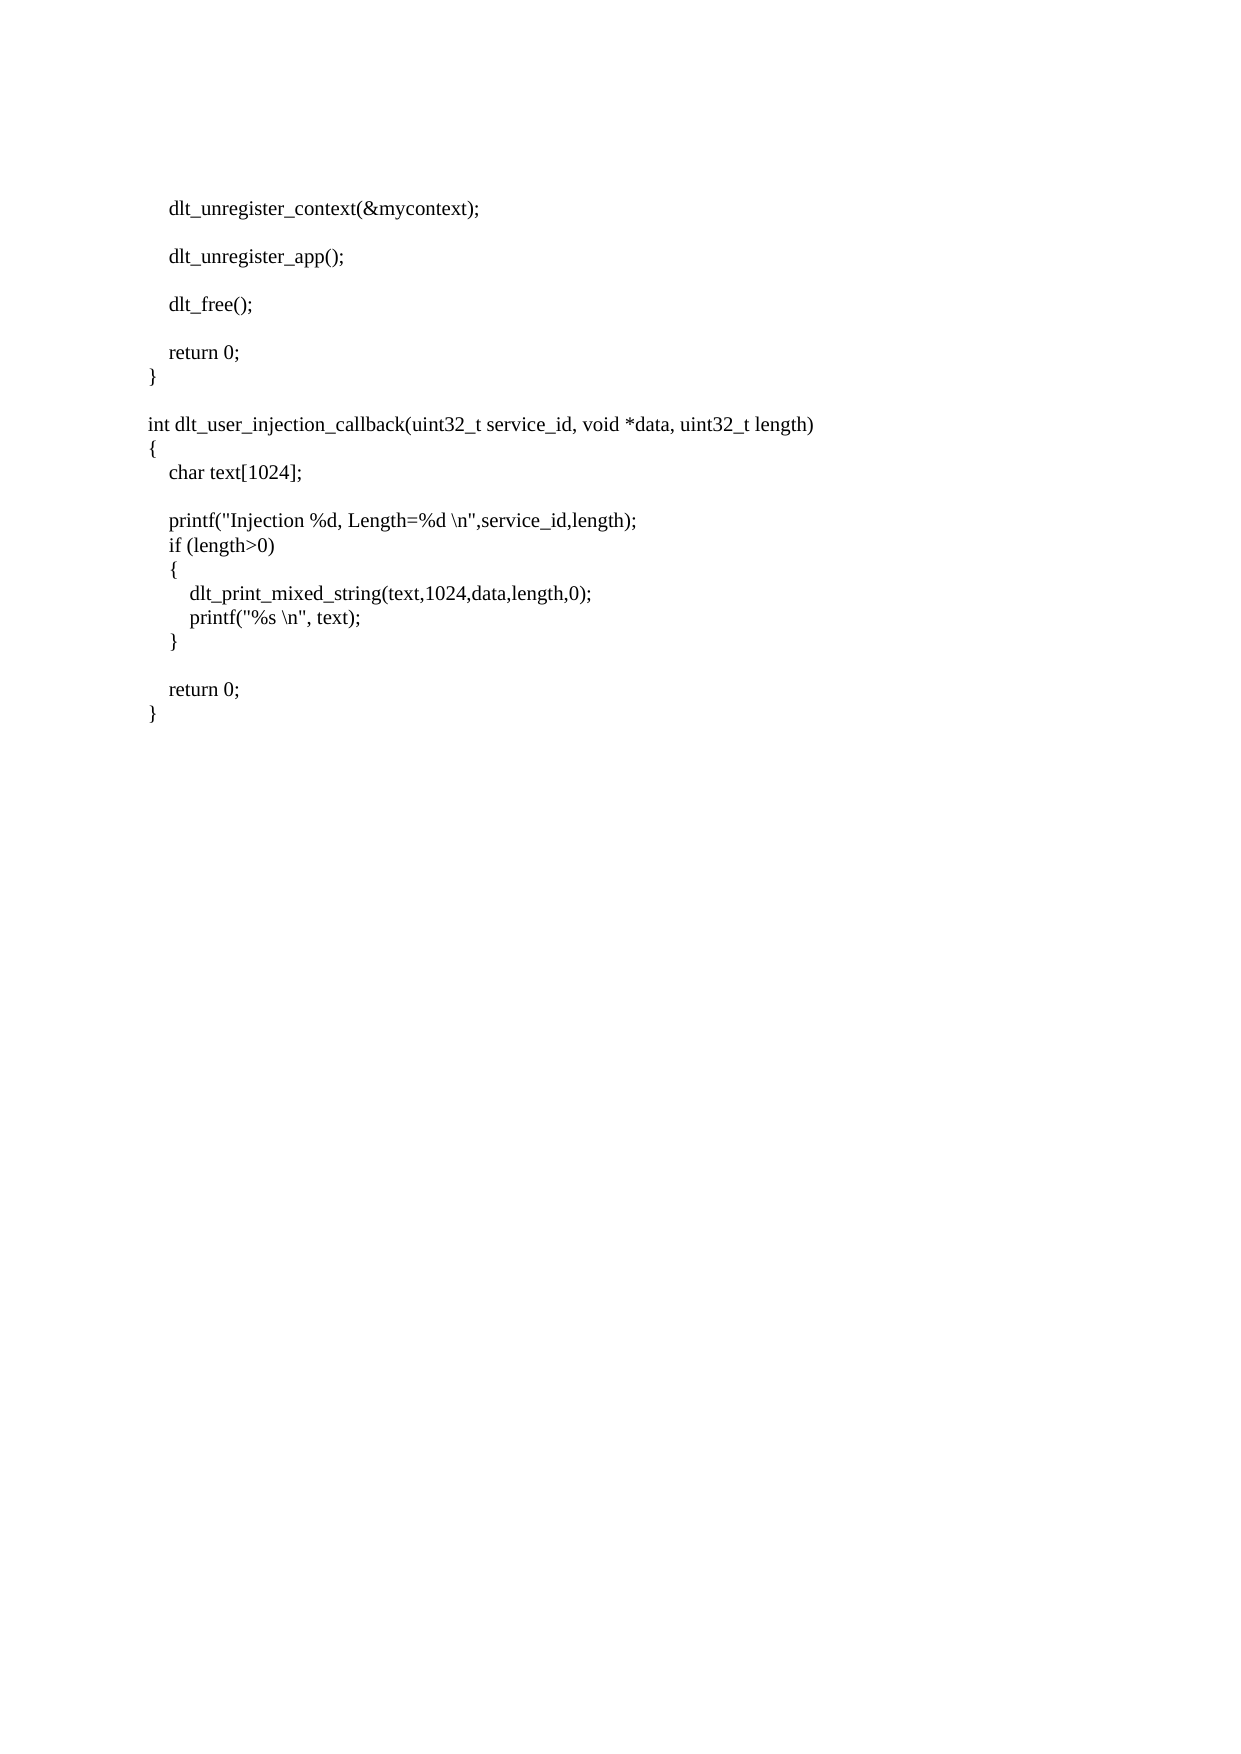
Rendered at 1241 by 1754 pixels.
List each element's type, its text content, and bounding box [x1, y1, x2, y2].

text char text[1024]; [148, 460, 1090, 484]
text dlt_print_mixed_string(text,1024,data,length,0); [148, 581, 1090, 605]
text } [148, 629, 1090, 653]
text printf("%s \n", text); [148, 605, 1090, 629]
text printf("Injection %d, Length=%d \n",service_id,length); [148, 508, 1090, 532]
text } [148, 701, 1090, 725]
text dlt_free(); [148, 292, 1090, 316]
text return 0; [148, 340, 1090, 364]
text { [148, 436, 1090, 460]
text { [148, 557, 1090, 581]
text dlt_unregister_app(); [148, 244, 1090, 268]
text if (length>0) [148, 532, 1090, 557]
text return 0; [148, 677, 1090, 701]
text int dlt_user_injection_callback(uint32_t service_id, void *data, uint32_t length) [148, 412, 1090, 436]
text } [148, 364, 1090, 388]
text dlt_unregister_context(&mycontext); [148, 196, 1090, 220]
